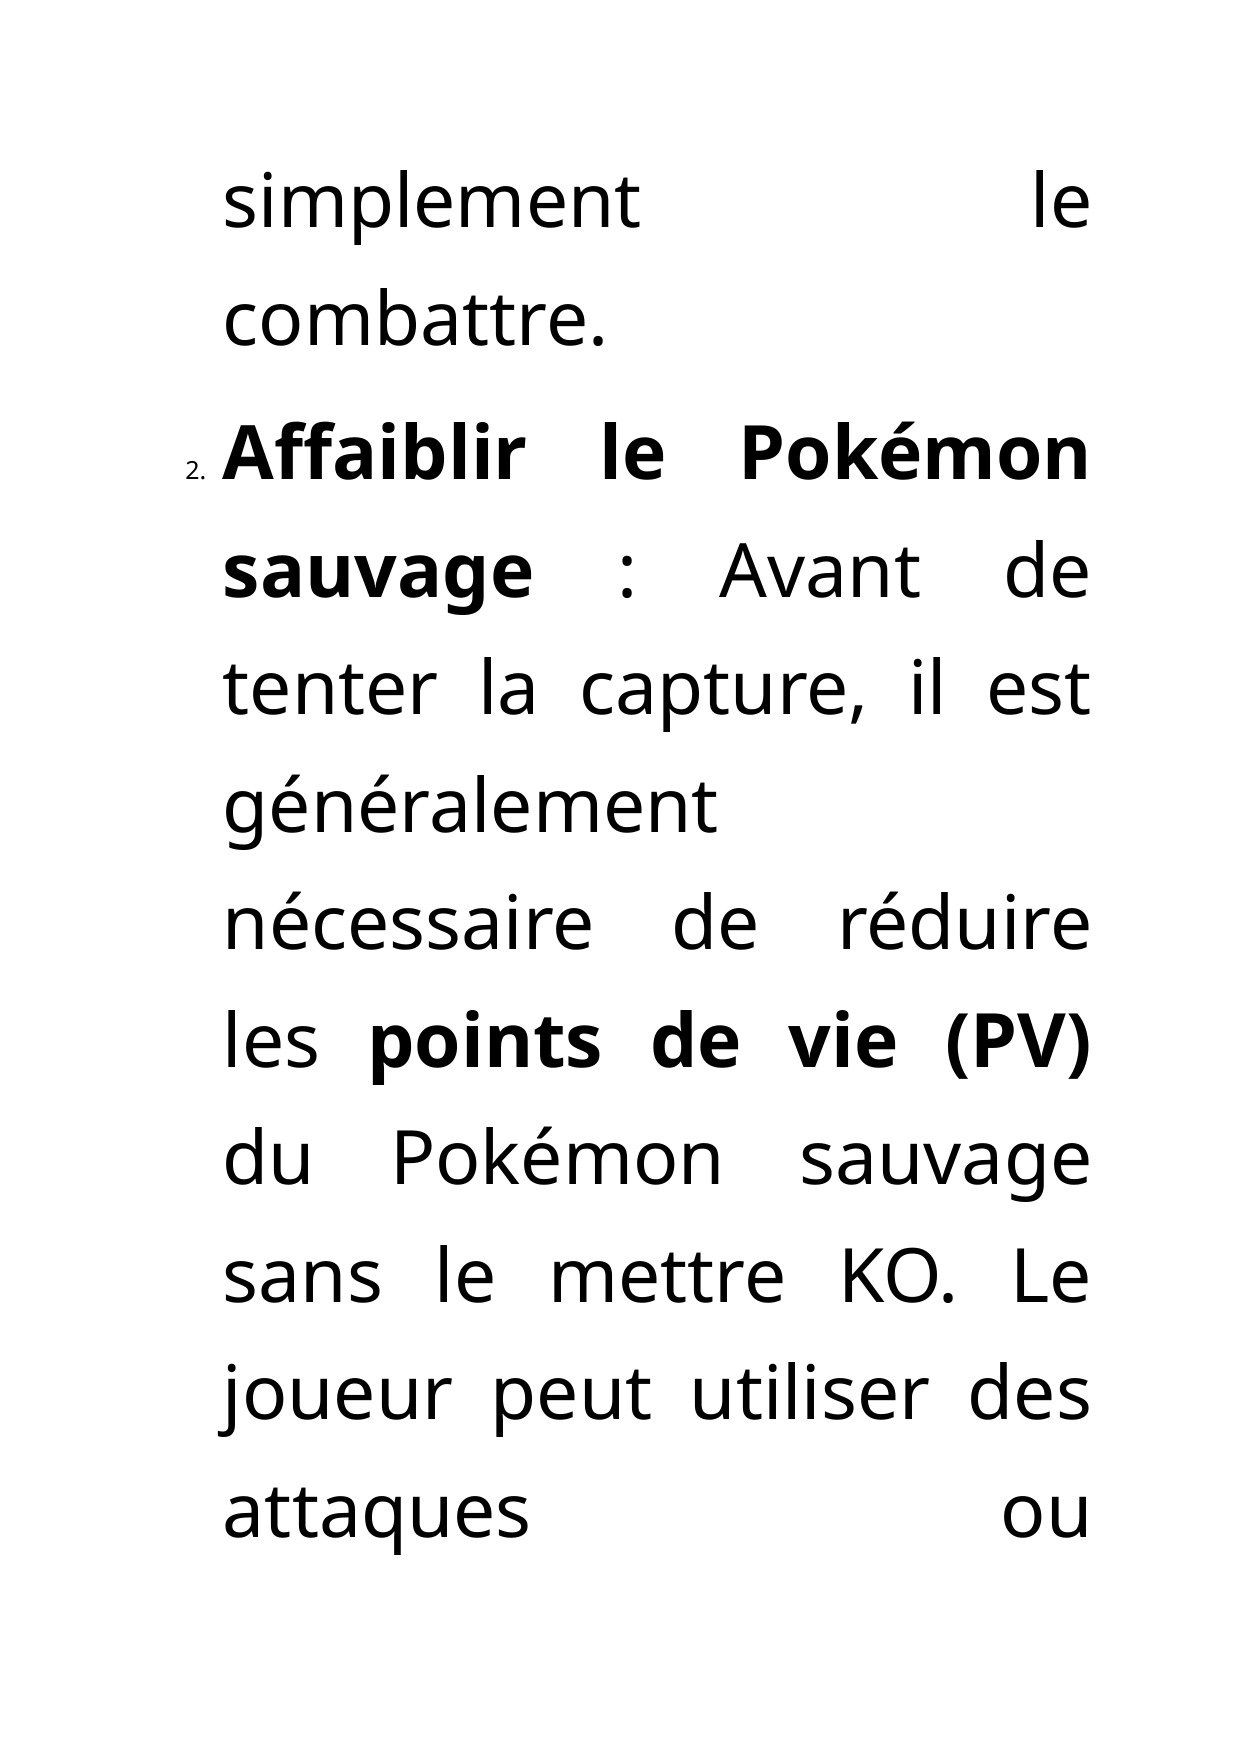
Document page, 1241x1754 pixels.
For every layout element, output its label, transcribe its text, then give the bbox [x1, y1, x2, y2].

list simplement le combattre. [185, 148, 1093, 367]
list Affaiblir le Pokémon sauvage : Avant de tenter la capture, il est généralement nécessaire de réduire les points de vie (PV) du Pokémon sauvage sans le mettre KO. Le joueur peut utiliser des attaques ou [185, 399, 1093, 1559]
